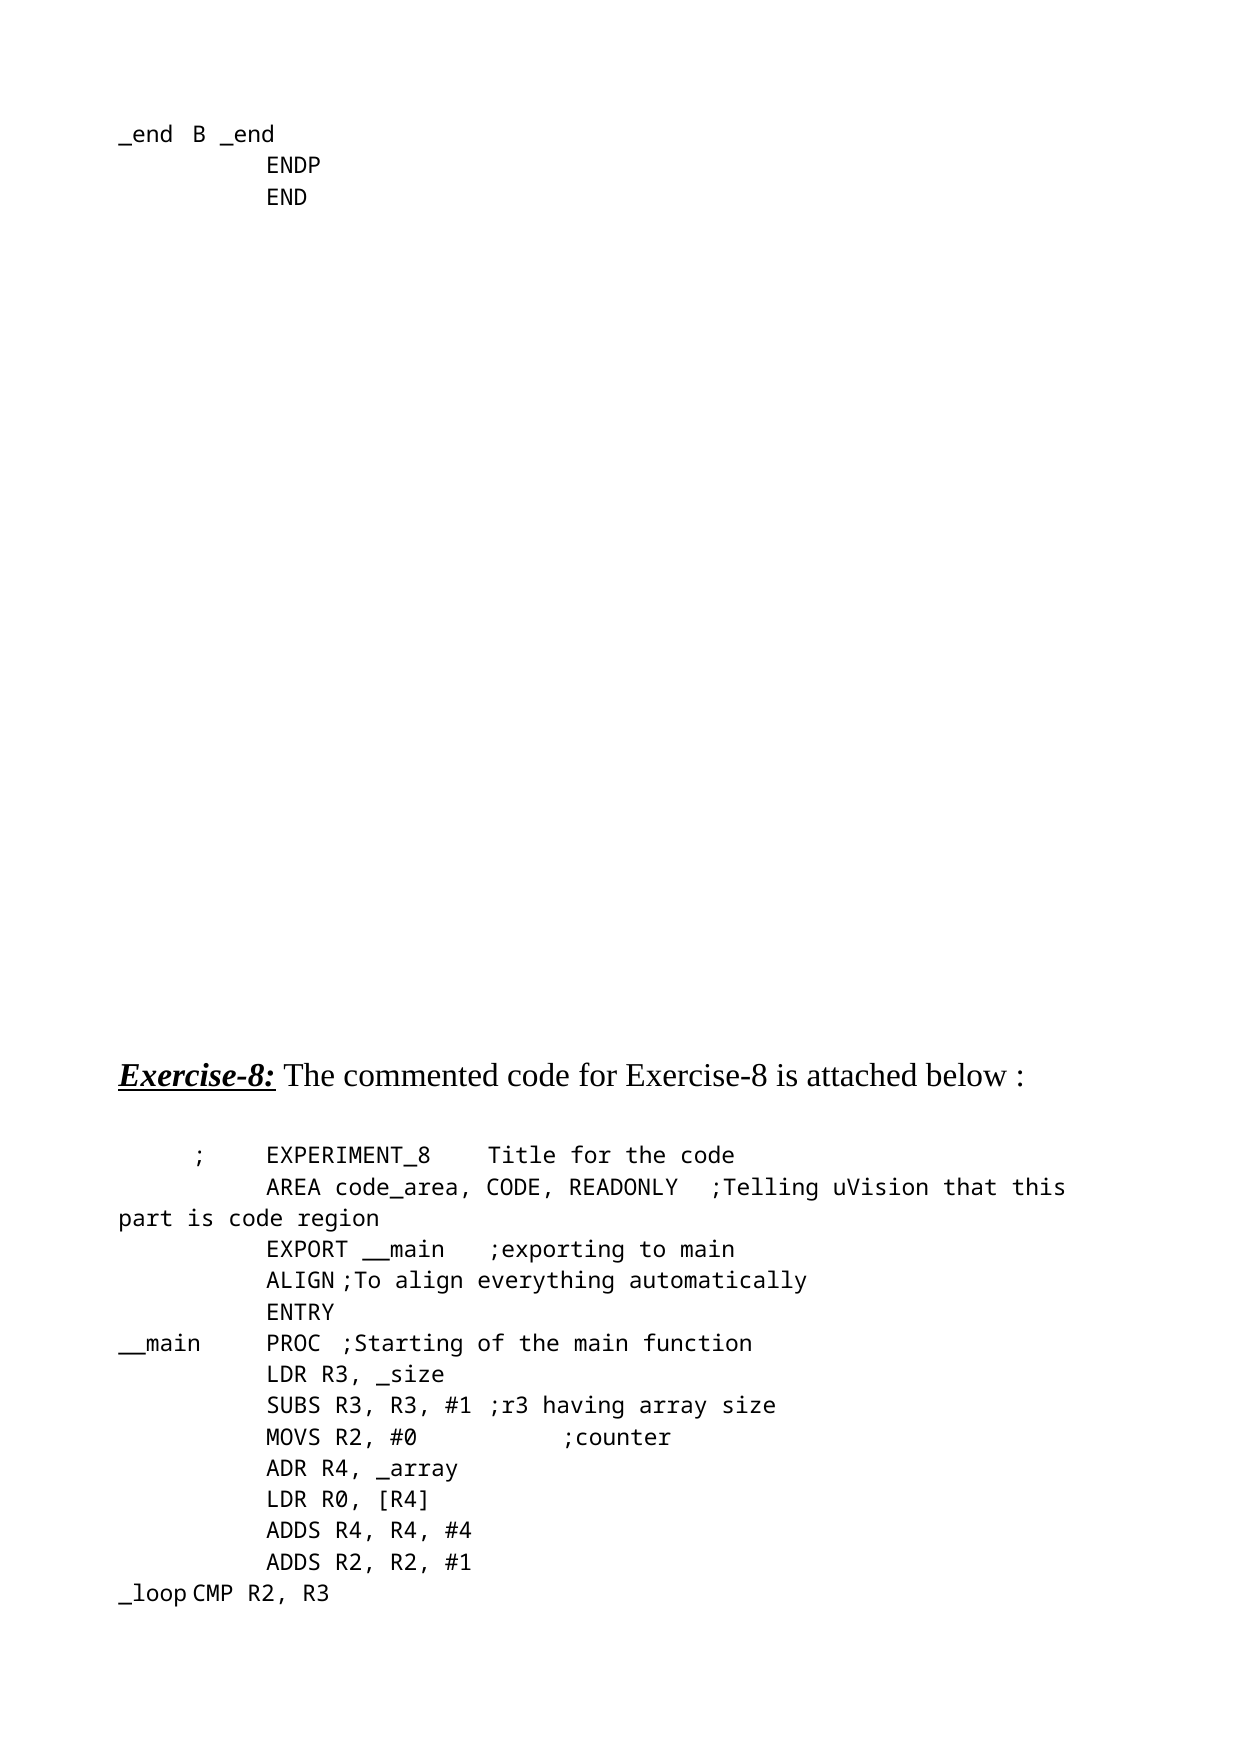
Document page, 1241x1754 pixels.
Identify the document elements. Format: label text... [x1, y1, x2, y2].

text LDR R3, _size [118, 1358, 1122, 1389]
text LDR R0, [R4] [118, 1483, 1122, 1514]
text ADDS R2, R2, #1 [118, 1546, 1122, 1577]
text ENTRY [118, 1296, 1122, 1327]
text EXPORT __main ;exporting to main [118, 1233, 1122, 1264]
text ADDS R4, R4, #4 [118, 1514, 1122, 1546]
text ; EXPERIMENT_8 Title for the code [118, 1132, 1122, 1171]
text Exercise-8: The commented code for Exercise-8 is attached below : [118, 1056, 1122, 1094]
text MOVS R2, #0 ;counter [118, 1421, 1122, 1452]
text __main PROC ;Starting of the main function [118, 1327, 1122, 1358]
text AREA code_area, CODE, READONLY ;Telling uVision that this part is code region [118, 1171, 1122, 1233]
text _loop CMP R2, R3 [118, 1577, 1122, 1608]
text ADR R4, _array [118, 1452, 1122, 1483]
text END [118, 181, 1122, 212]
text ALIGN ;To align everything automatically [118, 1264, 1122, 1296]
text _end B _end [118, 118, 1122, 149]
text ENDP [118, 149, 1122, 181]
text SUBS R3, R3, #1 ;r3 having array size [118, 1389, 1122, 1421]
